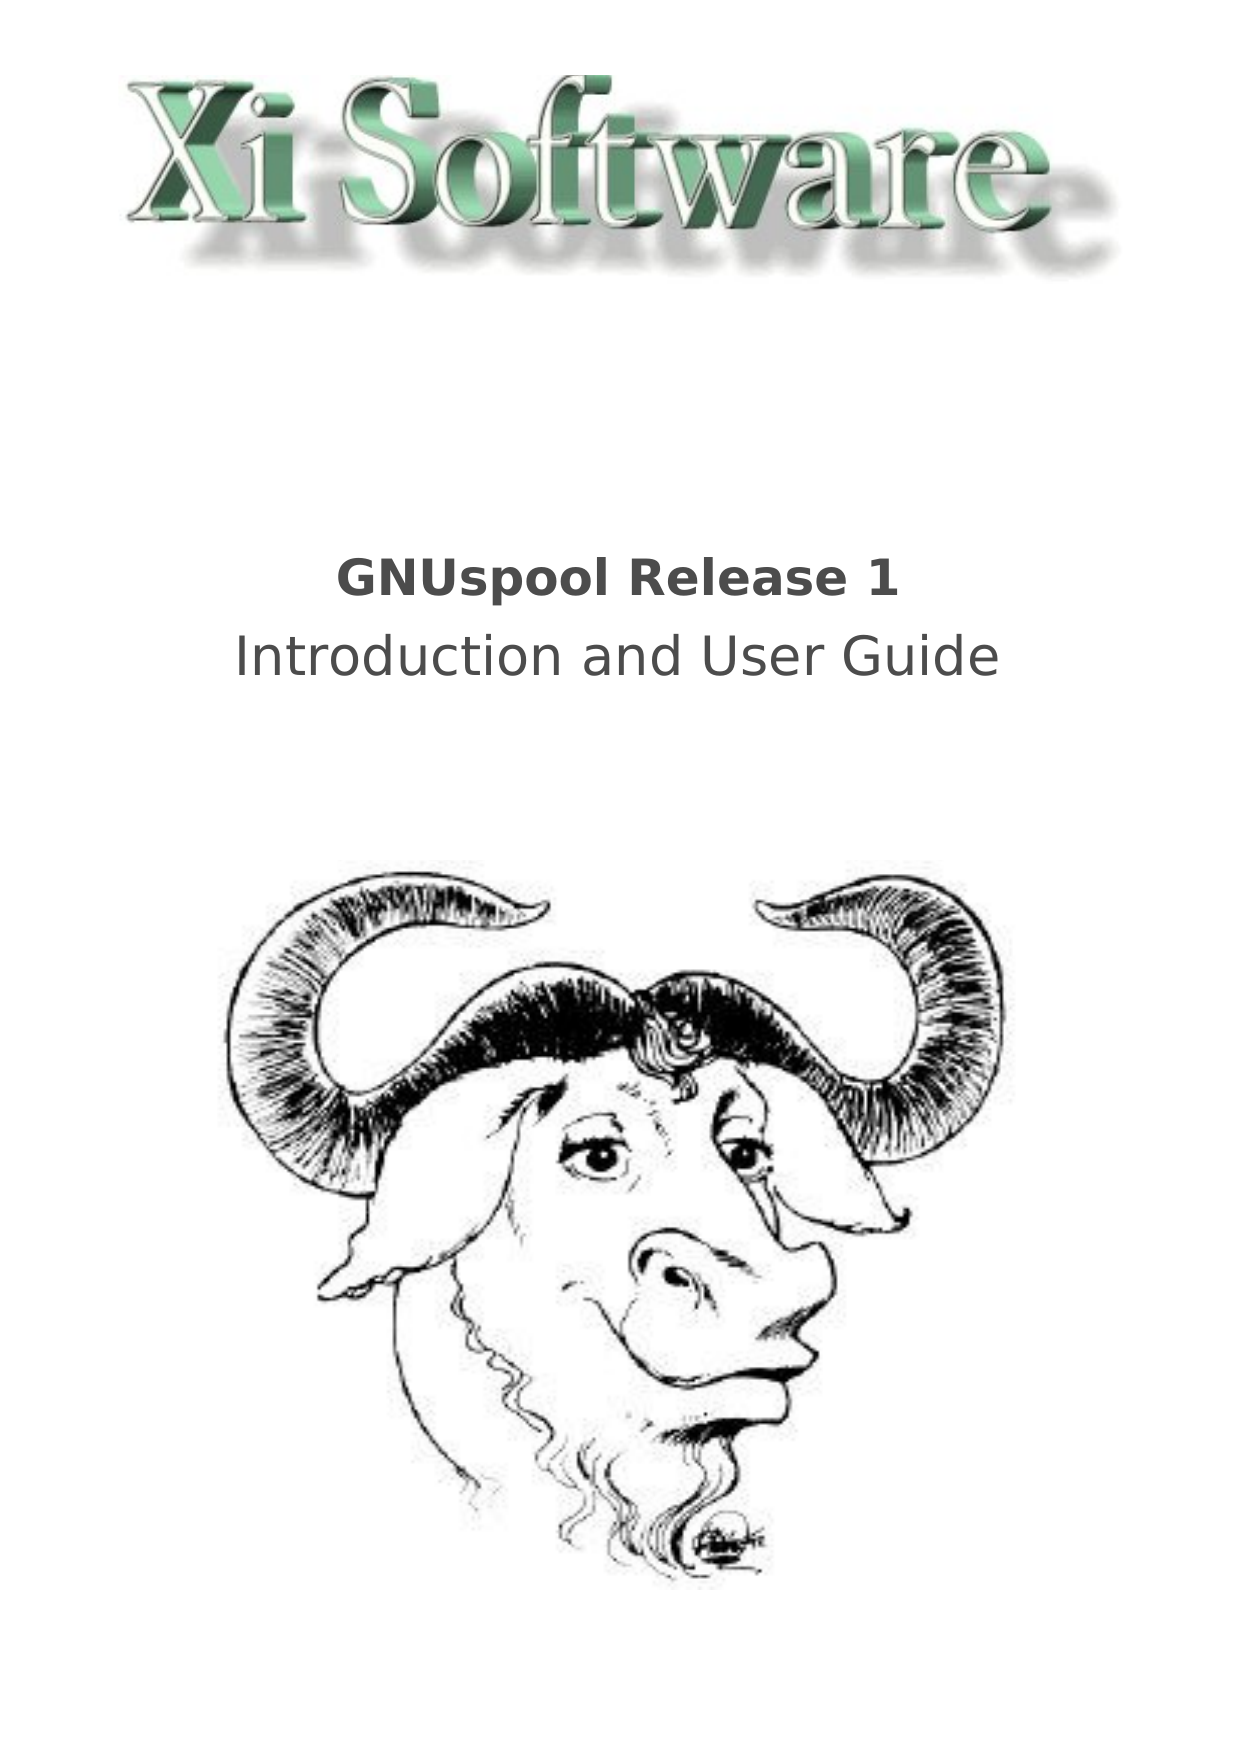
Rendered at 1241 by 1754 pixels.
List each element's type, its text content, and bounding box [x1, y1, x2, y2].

picture [118, 75, 1123, 284]
picture [195, 860, 1028, 1590]
text Introduction and User Guide [105, 625, 1131, 688]
text GNUspool Release 1 [105, 549, 1131, 607]
